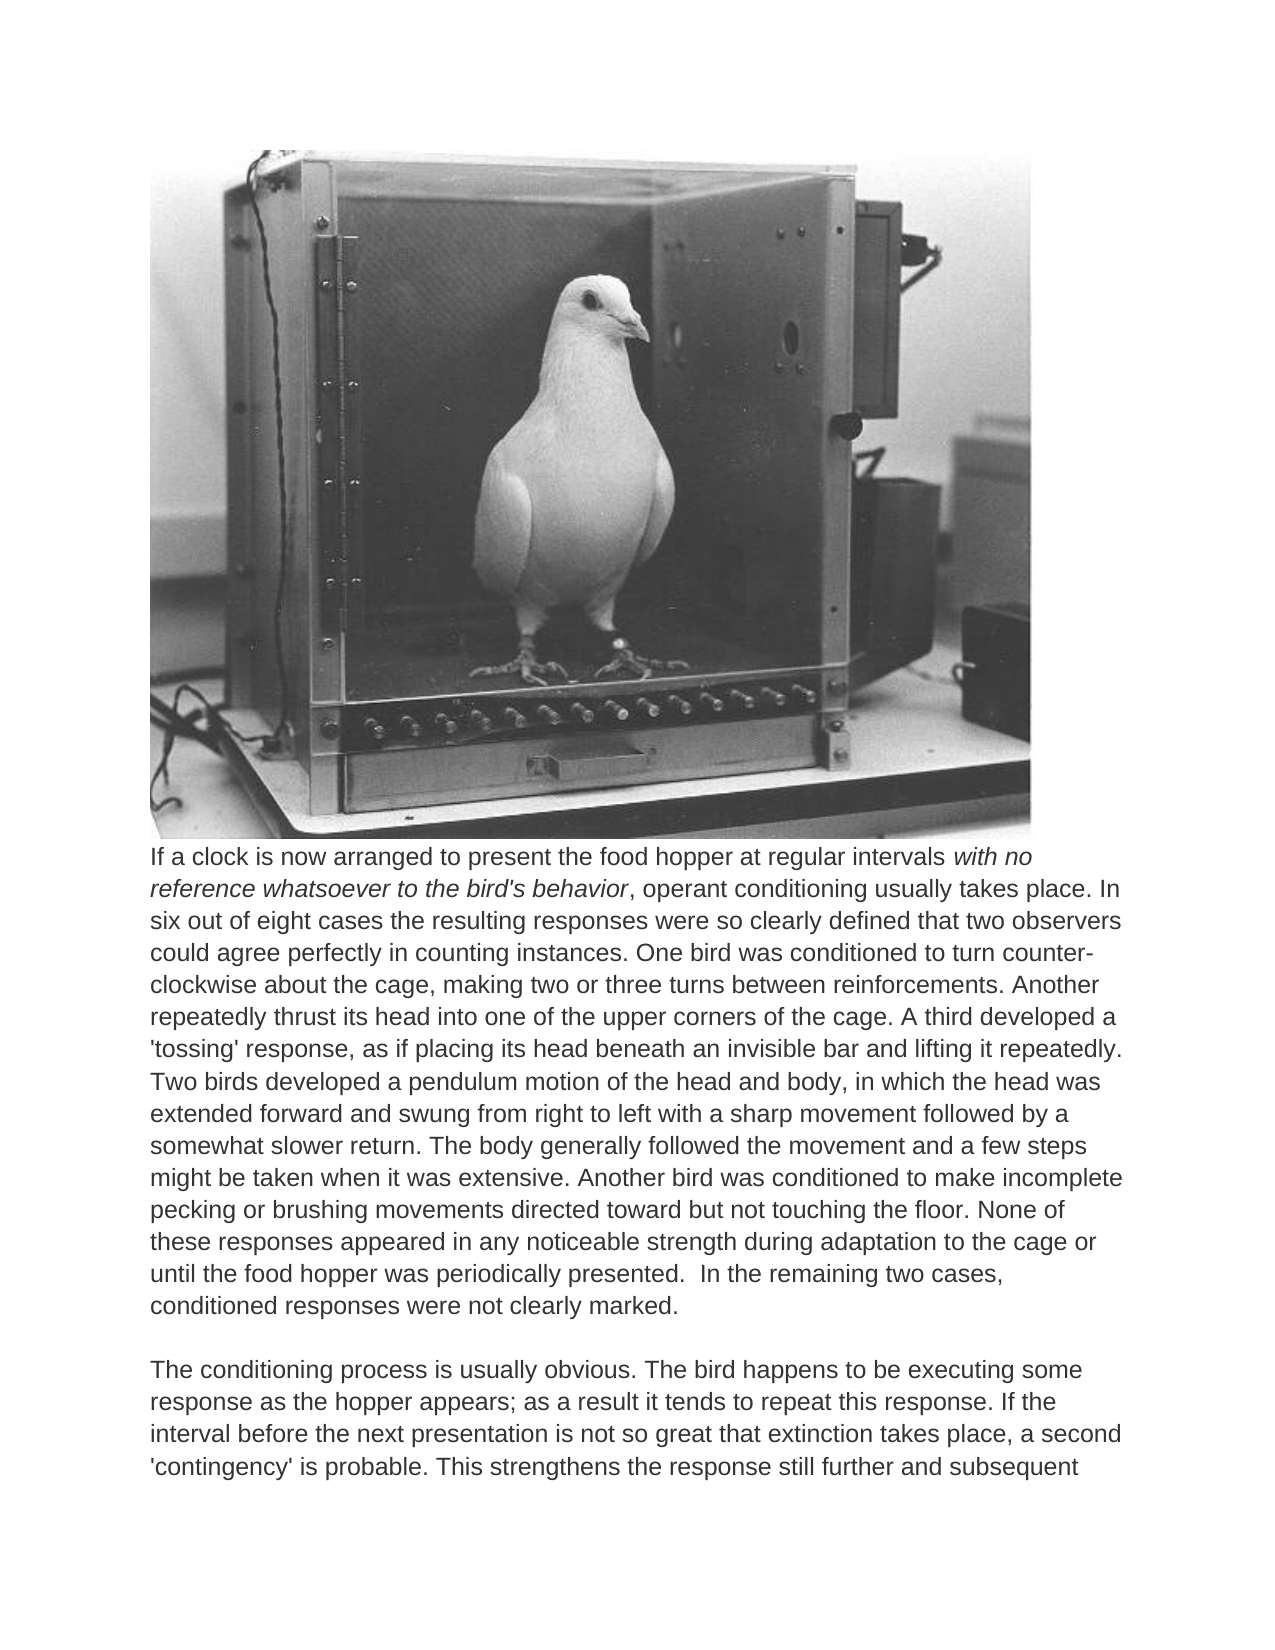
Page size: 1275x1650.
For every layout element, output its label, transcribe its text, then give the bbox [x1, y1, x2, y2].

text The conditioning process is usually obvious. The bird happens to be executing some response as the hopper appears; as a result it tends to repeat this response. If the interval before the next presentation is not so great that extinction takes place, a second 'contingency' is probable. This strengthens the response still further and subsequent [150, 1356, 1125, 1480]
text If a clock is now arranged to present the food hopper at regular intervals with no reference whatsoever to the bird's behavior, operant conditioning usually takes place. In six out of eight cases the resulting responses were so clearly defined that two observers could agree perfectly in counting instances. One bird was conditioned to turn counter-clockwise about the cage, making two or three turns between reinforcements. Another repeatedly thrust its head into one of the upper corners of the cage. A third developed a 'tossing' response, as if placing its head beneath an invisible bar and lifting it repeatedly. Two birds developed a pendulum motion of the head and body, in which the head was extended forward and swung from right to left with a sharp movement followed by a somewhat slower return. The body generally followed the movement and a few steps might be taken when it was extensive. Another bird was conditioned to make incomplete pecking or brushing movements directed toward but not touching the floor. None of these responses appeared in any noticeable strength during adaptation to the cage or until the food hopper was periodically presented. In the remaining two cases, conditioned responses were not clearly marked. [150, 843, 1125, 1320]
picture [150, 150, 1035, 839]
